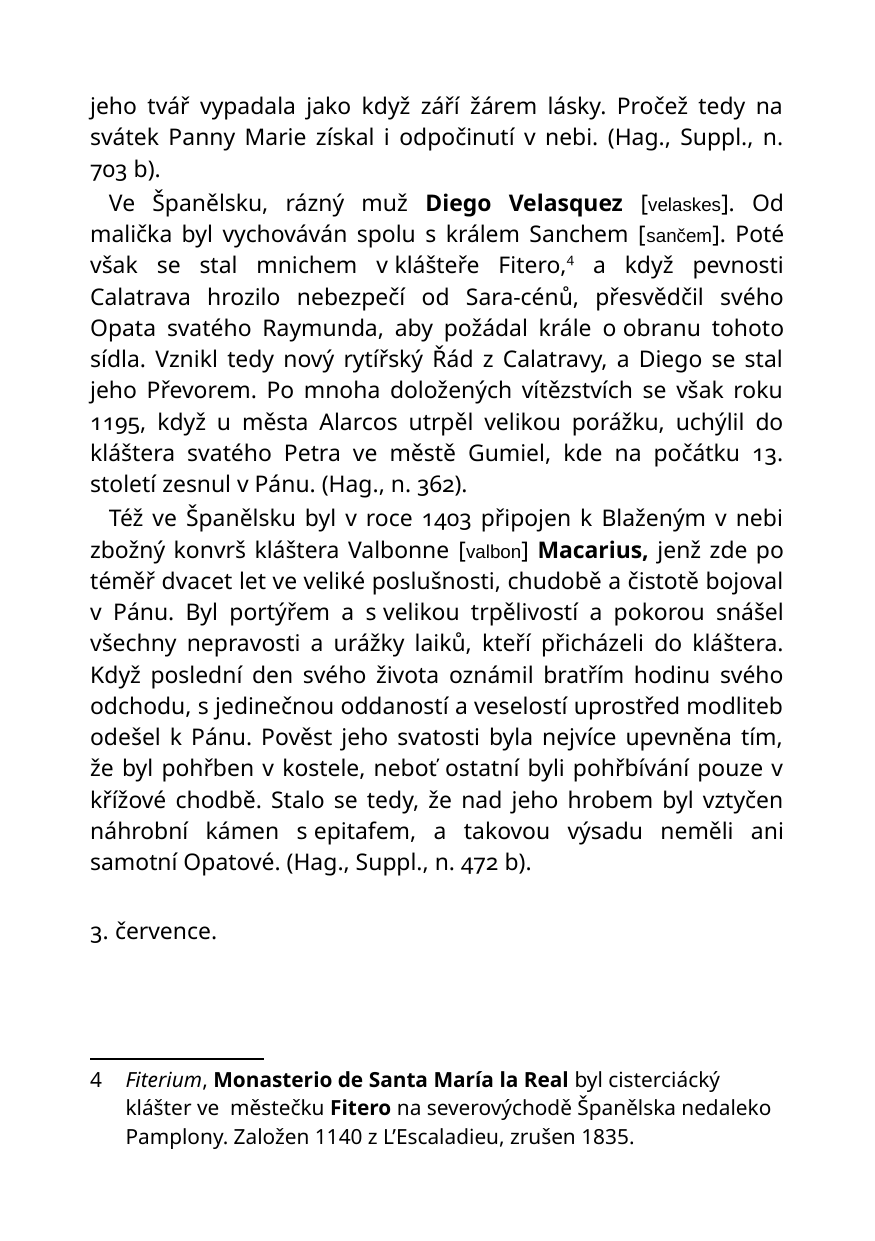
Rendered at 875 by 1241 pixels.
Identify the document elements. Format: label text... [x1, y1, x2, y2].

text Fiterium, Monasterio de Santa María la Real byl cisterciácký klášter ve městečku Fitero na severovýchodě Španělska nedaleko Pamplony. Založen 1140 z L’Escaladieu, zrušen 1835. [90, 1065, 784, 1150]
text Též ve Španělsku byl v roce 1403 připojen k Blaženým v nebi zbožný konvrš kláštera Valbonne [valbon] Macarius, jenž zde po téměř dvacet let ve veliké poslušnosti, chudobě a čistotě bojoval v Pánu. Byl portýřem a s velikou trpělivostí a pokorou snášel všechny nepravosti a urážky laiků, kteří přicházeli do kláštera. Když poslední den svého života oznámil bratřím hodinu svého odchodu, s jedinečnou oddaností a veselostí uprostřed modliteb odešel k Pánu. Pověst jeho svatosti byla nejvíce upevněna tím, že byl pohřben v kostele, neboť ostatní byli pohřbívání pouze v křížové chodbě. Stalo se tedy, že nad jeho hrobem byl vztyčen náhrobní kámen s epitafem, a takovou výsadu neměli ani samotní Opatové. (Hag., Suppl., n. 472 b). [90, 502, 784, 877]
text Ve Španělsku, rázný muž Diego Velasquez [velaskes]. Od malička byl vychováván spolu s králem Sanchem [sančem]. Poté však se stal mnichem v klášteře Fitero, a když pevnosti Calatrava hrozilo nebezpečí od Sara-cénů, přesvědčil svého Opata svatého Raymunda, aby požádal krále o obranu tohoto sídla. Vznikl tedy nový rytířský Řád z Calatravy, a Diego se stal jeho Převorem. Po mnoha doložených vítězstvích se však roku 1195, když u města Alarcos utrpěl velikou porážku, uchýlil do kláštera svatého Petra ve městě Gumiel, kde na počátku 13. století zesnul v Pánu. (Hag., n. 362). [90, 187, 784, 499]
text 3. července. [90, 914, 784, 946]
text jeho tvář vypadala jako když září žárem lásky. Pročež tedy na svátek Panny Marie získal i odpočinutí v nebi. (Hag., Suppl., n. 703 b). [90, 90, 784, 184]
